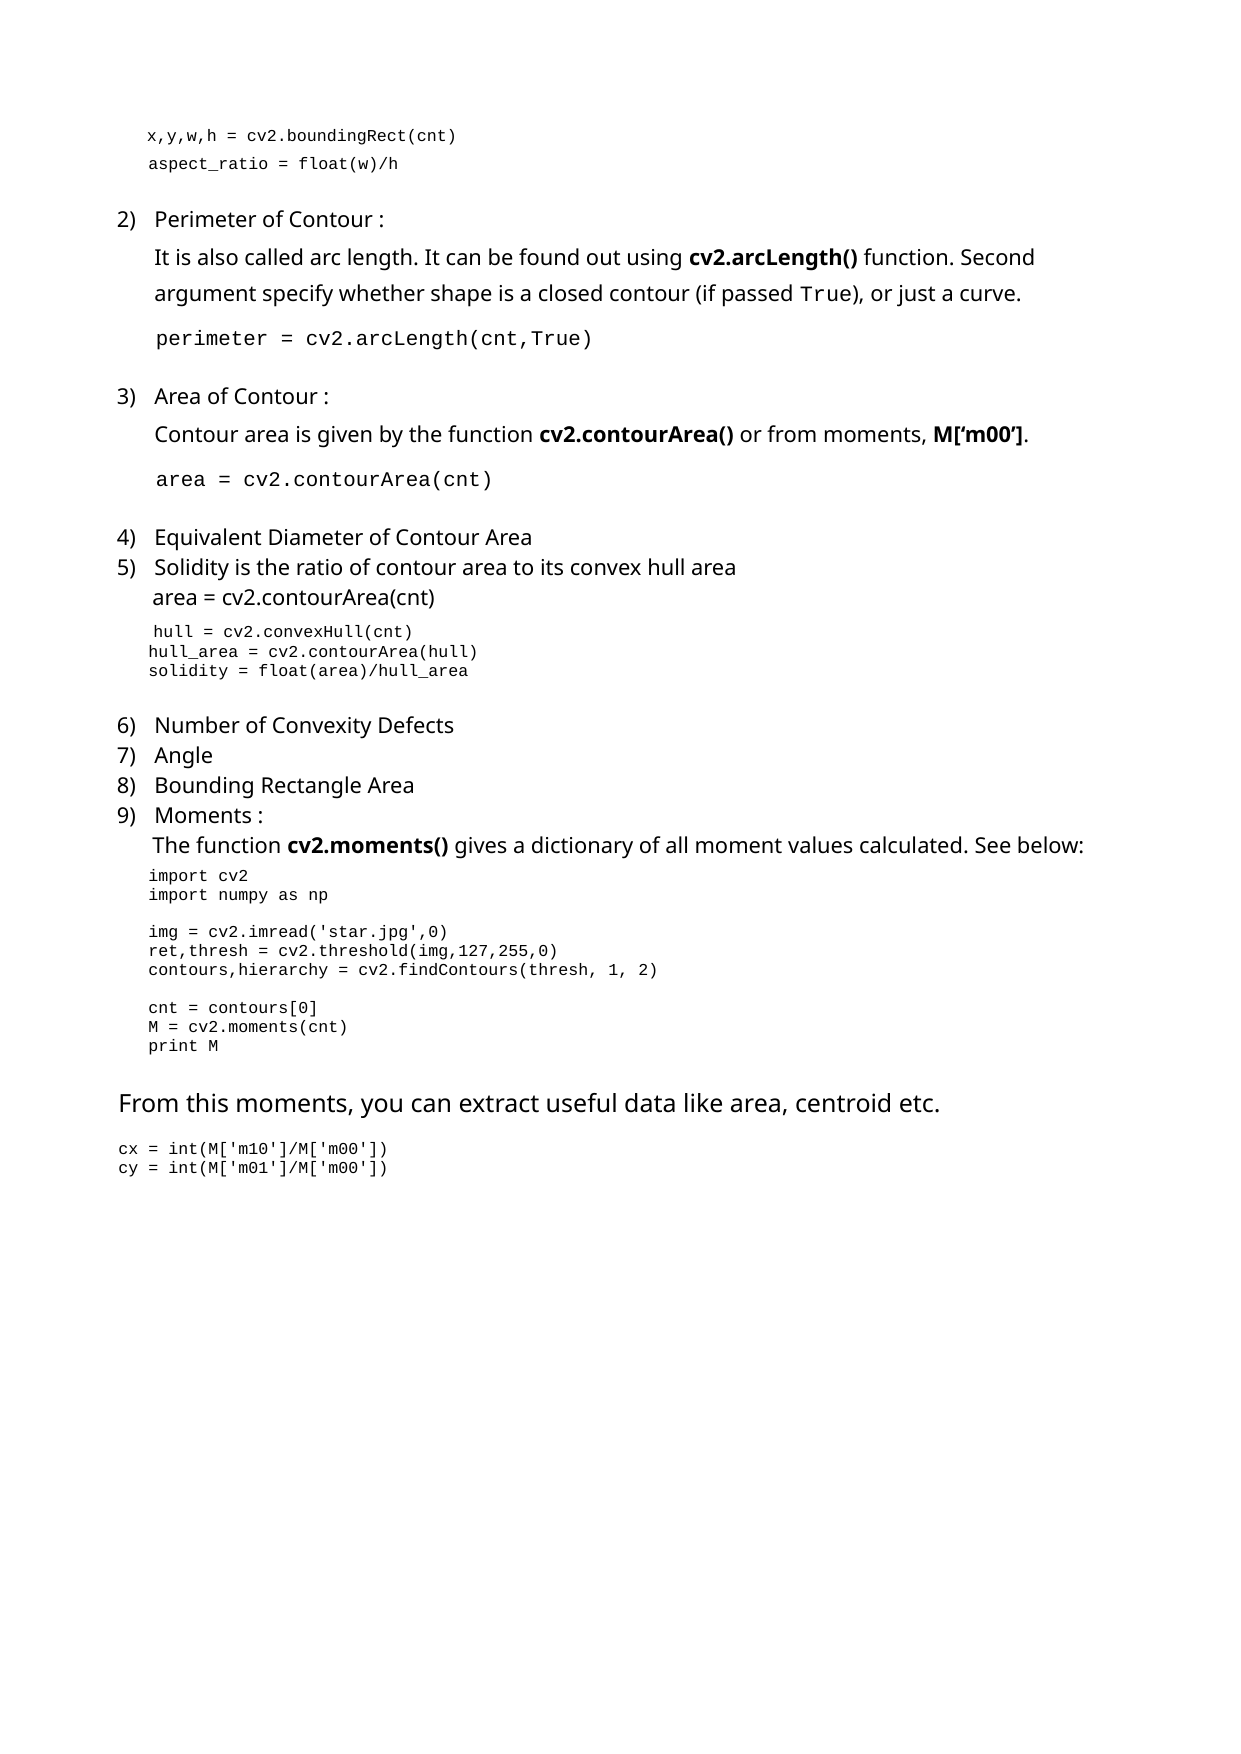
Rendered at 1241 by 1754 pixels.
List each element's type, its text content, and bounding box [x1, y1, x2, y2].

text ret,thresh = cv2.threshold(img,127,255,0) [118, 943, 1122, 962]
text import numpy as np [118, 886, 1122, 905]
list Number of Convexity Defects [117, 711, 1122, 740]
list Moments : [117, 800, 1122, 830]
text M = cv2.moments(cnt) [118, 1018, 1122, 1037]
list Bounding Rectangle Area [117, 770, 1122, 800]
list Area of Contour : [117, 381, 1122, 411]
list area = cv2.contourArea(cnt) [118, 582, 1106, 612]
text aspect_ratio = float(w)/h [118, 156, 1122, 175]
text area = cv2.contourArea(cnt) [118, 469, 1122, 493]
text contours,hierarchy = cv2.findContours(thresh, 1, 2) [118, 962, 1122, 981]
list Angle [117, 740, 1122, 770]
text From this moments, you can extract useful data like area, centroid etc. [118, 1085, 1122, 1119]
list The function cv2.moments() gives a dictionary of all moment values calculated. See below: [118, 830, 1106, 859]
text img = cv2.imread('star.jpg',0) [118, 924, 1122, 943]
text solidity = float(area)/hull_area [118, 662, 1122, 681]
text cnt = contours[0] [118, 999, 1122, 1018]
text cy = int(M['m01']/M['m00']) [118, 1160, 1122, 1178]
text import cv2 [118, 867, 1122, 886]
text cx = int(M['m10']/M['m00']) [118, 1141, 1122, 1160]
list Solidity is the ratio of contour area to its convex hull area [117, 552, 1122, 582]
text perimeter = cv2.arcLength(cnt,True) [118, 328, 1122, 352]
list It is also called arc length. It can be found out using cv2.arcLength() function. Second argument specify whether shape is a closed contour (if passed True), or just a curve. [117, 242, 1122, 308]
text hull_area = cv2.contourArea(hull) [118, 643, 1122, 662]
list Equivalent Diameter of Contour Area [117, 522, 1122, 552]
text hull = cv2.convexHull(cnt) [118, 620, 1122, 643]
list Perimeter of Contour : [117, 204, 1122, 234]
list x,y,w,h = cv2.boundingRect(cnt) [118, 118, 1106, 148]
list Contour area is given by the function cv2.contourArea() or from moments, M[‘m00’]. [117, 419, 1122, 449]
text print M [118, 1037, 1122, 1056]
